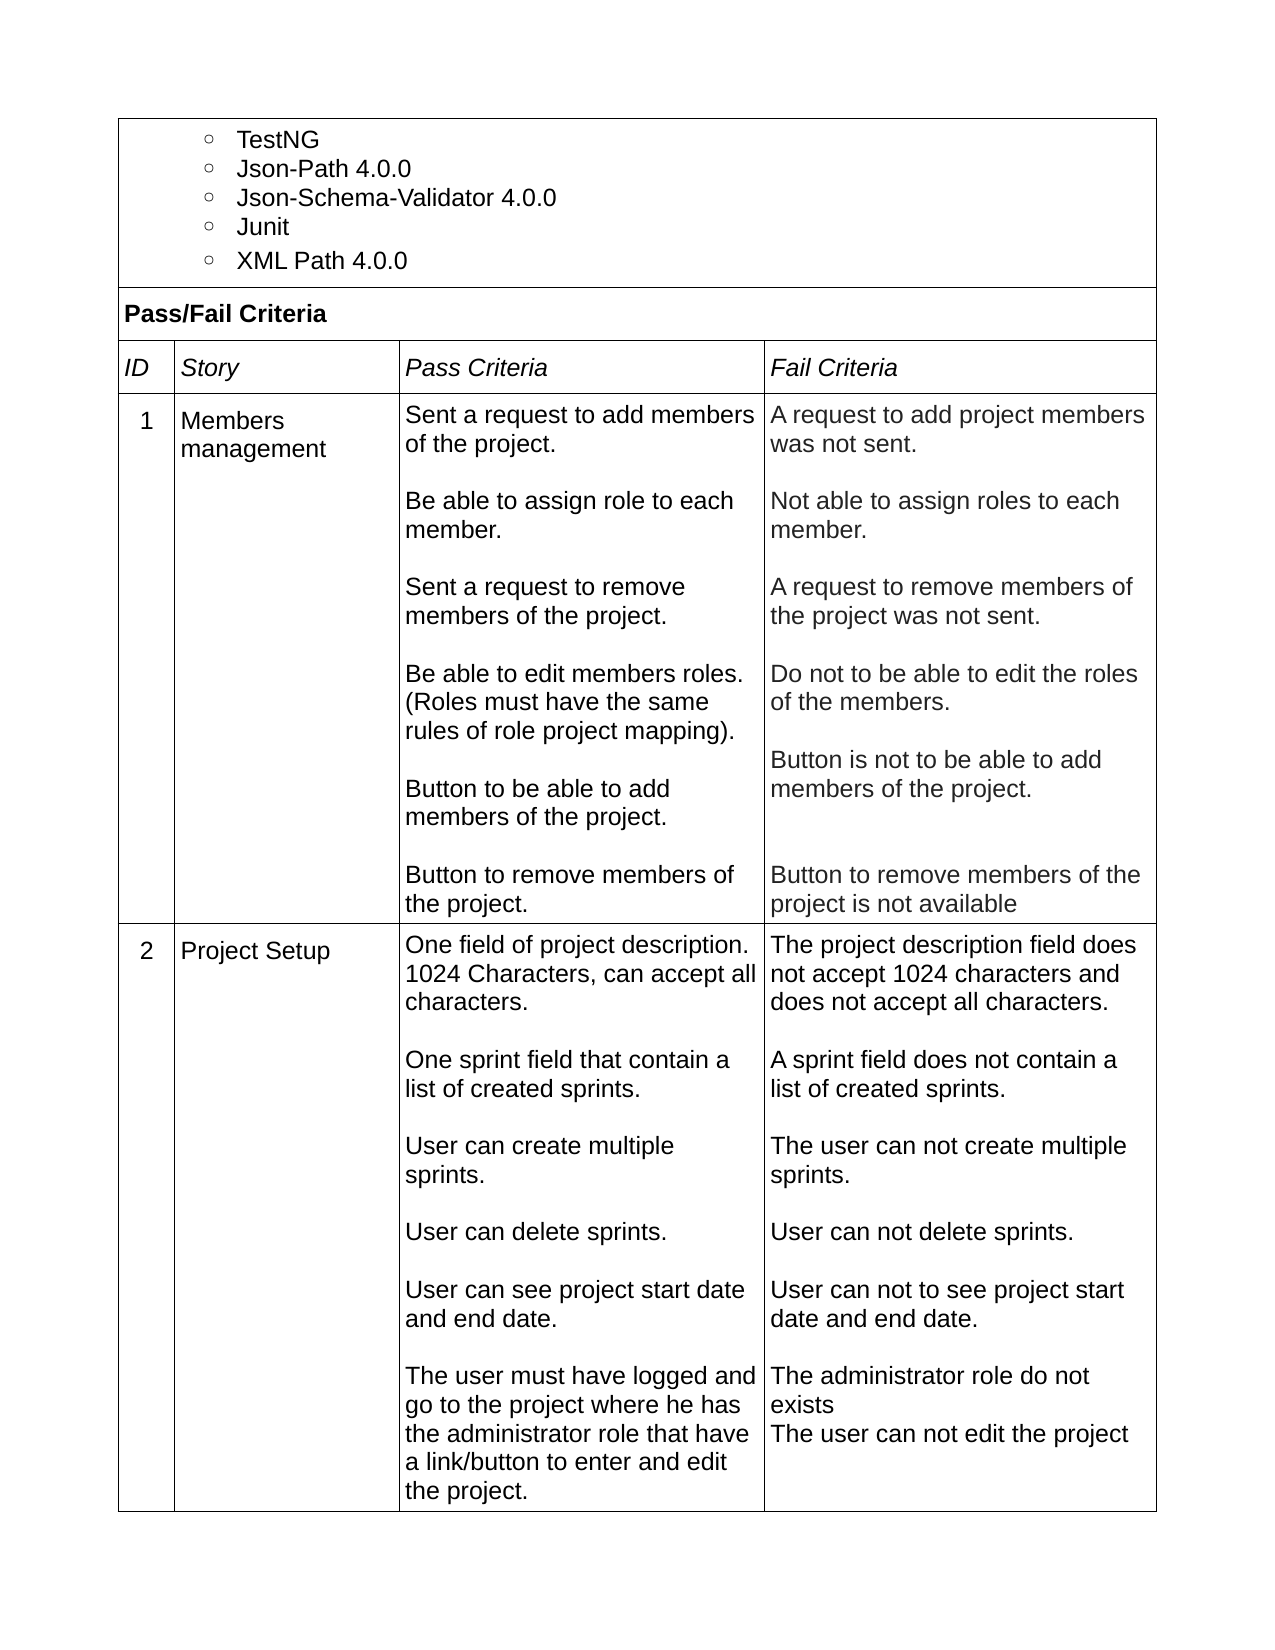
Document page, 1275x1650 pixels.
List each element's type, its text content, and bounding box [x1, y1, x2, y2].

table_cell Members management [175, 394, 399, 923]
table_cell In this section it’s provided a list of all the components that have been identified as test tools. It is assumed that unit testing was done through white box testing and testing of all module interfaces will be ensured trough smoke testing, regression testing and acceptance testing. The following is a list of tools that the team needs to perform tests: Postman v7.5.0 Maven v3.6.1 IntelliJ 2019.1.3 Java 1.8 Java Libraries Selenium v3.141.59 TestNG Json-Path 4.0.0 Json-Schema-Validator 4.0.0 Junit XML Path 4.0.0 [119, 119, 1156, 287]
table_cell One field of project description. 1024 Characters, can accept all characters. One sprint field that contain a list of created sprints. User can create multiple sprints. User can delete sprints. User can see project start date and end date. The user must have logged and go to the project where he has the administrator role that have a link/button to enter and edit the project. [400, 924, 764, 1511]
table_cell Pass Criteria [400, 341, 764, 393]
table_cell 1 [119, 394, 174, 923]
table_cell Fail Criteria [765, 341, 1156, 393]
table_cell Sent a request to add members of the project. Be able to assign role to each member. Sent a request to remove members of the project. Be able to edit members roles. (Roles must have the same rules of role project mapping). Button to be able to add members of the project. Button to remove members of the project. [400, 394, 764, 923]
table_cell A request to add project members was not sent. Not able to assign roles to each member. A request to remove members of the project was not sent. Do not to be able to edit the roles of the members. Button is not to be able to add members of the project. Button to remove members of the project is not available [765, 394, 1156, 923]
table_cell Pass/Fail Criteria [119, 288, 1156, 340]
table_cell 2 [119, 924, 174, 1511]
table_cell The project description field does not accept 1024 characters and does not accept all characters. A sprint field does not contain a list of created sprints. The user can not create multiple sprints. User can not delete sprints. User can not to see project start date and end date. The administrator role do not exists The user can not edit the project [765, 924, 1156, 1511]
table_cell Story [175, 341, 399, 393]
table_cell ID [119, 341, 174, 393]
table_cell Project Setup [175, 924, 399, 1511]
